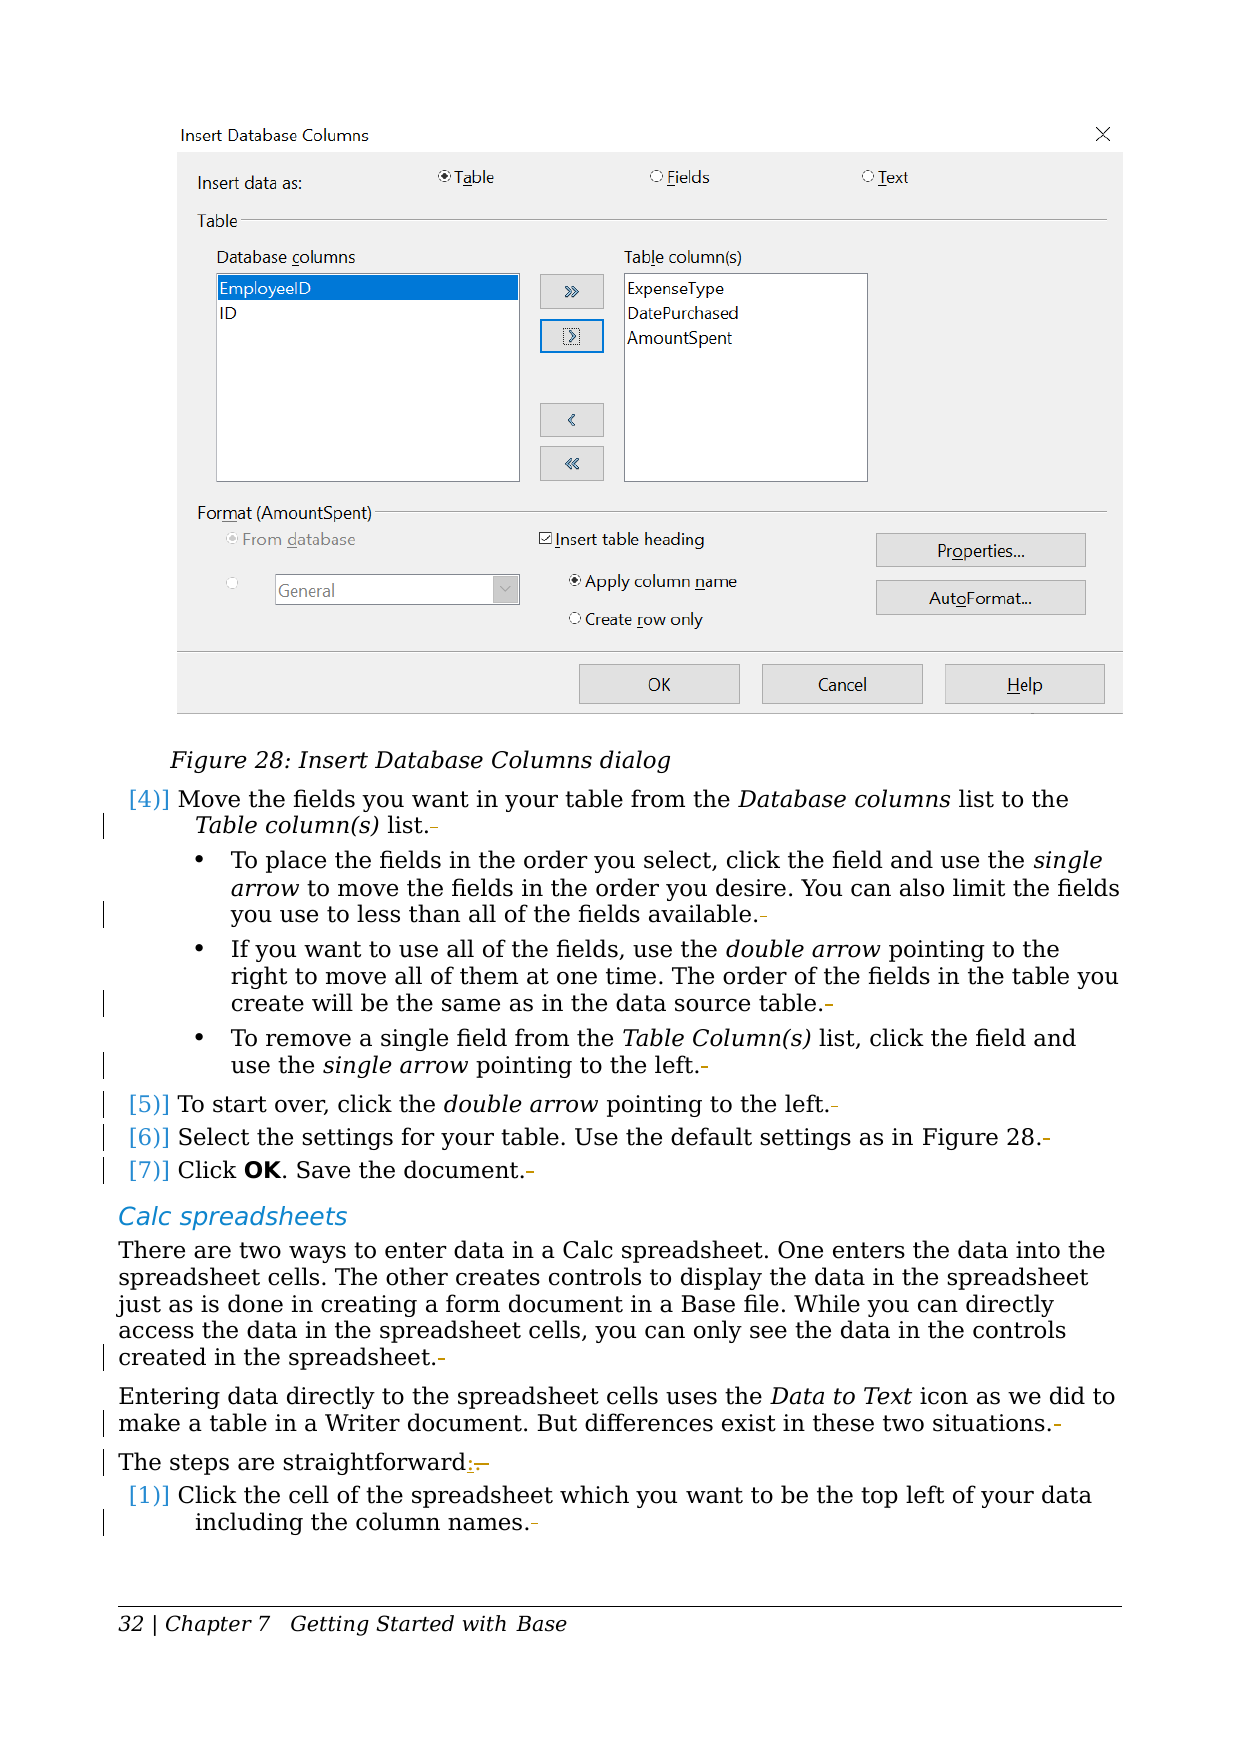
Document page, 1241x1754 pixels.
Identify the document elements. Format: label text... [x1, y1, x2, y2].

list To start over, click the double arrow pointing to the left. [177, 1091, 1122, 1118]
list If you want to use all of the fields, use the double arrow pointing to the right to move all of them at one time. The order of the fields in the table you create will be the same as in the data source table. [192, 934, 1122, 1017]
text There are two ways to enter data in a Calc spreadsheet. One enters the data into the spreadsheet cells. The other creates controls to display the data in the spreadsheet just as is done in creating a form document in a Base file. While you can directly access the data in the spreadsheet cells, you can only see the data in the controls created in the spreadsheet. [118, 1237, 1122, 1371]
list Select the settings for your table. Use the default settings as in Figure 91. [177, 1124, 1122, 1151]
list To place the fields in the order you select, click the field and use the single arrow to move the fields in the order you desire. You can also limit the fields you use to less than all of the fields available. [192, 846, 1122, 928]
picture [177, 118, 1123, 714]
list The steps are straightforward: [118, 1449, 1122, 1476]
text Figure 91: Insert Database Columns dialog [170, 747, 1115, 773]
list Move the fields you want in your table from the Database columns list to the Table column(s) list. [177, 786, 1122, 839]
list Click OK. Save the document. [177, 1157, 1122, 1184]
subtitle Calc spreadsheets [118, 1202, 1122, 1231]
list Click the cell of the spreadsheet which you want to be the top left of your data including the column names. [177, 1482, 1122, 1536]
text Entering data directly to the spreadsheet cells uses the Data to Text icon as we did to make a table in a Writer document. But differences exist in these two situations. [118, 1383, 1122, 1437]
list To remove a single field from the Table Column(s) list, click the field and use the single arrow pointing to the left. [192, 1023, 1122, 1079]
